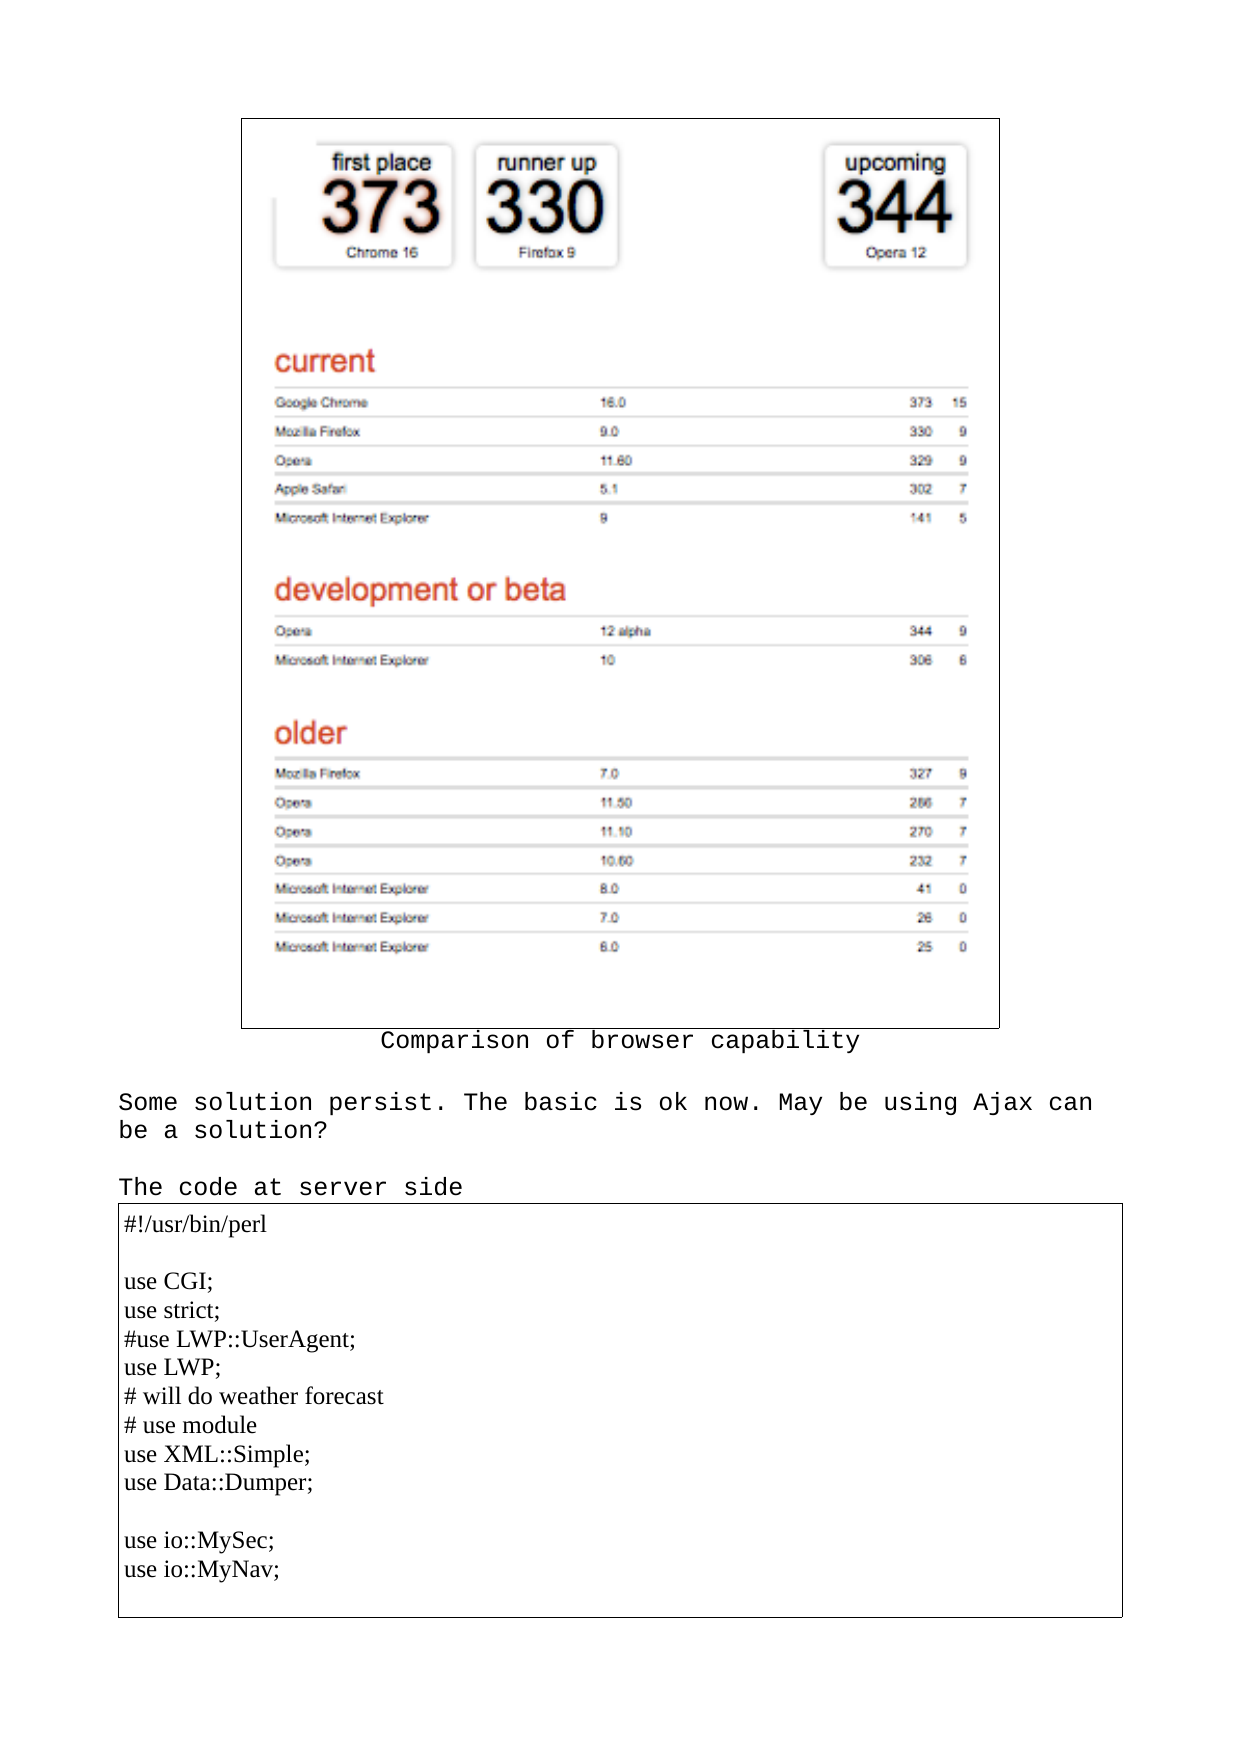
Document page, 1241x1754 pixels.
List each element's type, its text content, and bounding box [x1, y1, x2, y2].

text Comparison of browser capability [118, 118, 1122, 1056]
picture [242, 120, 998, 1027]
text The code at server side [118, 1174, 1122, 1203]
text Some solution persist. The basic is ok now. May be using Ajax can be a solution? [118, 1089, 1122, 1146]
table_header #!/usr/bin/perl use CGI; use strict; #use LWP::UserAgent; use LWP; # will do weather forecast # use module use XML::Simple; use Data::Dumper; use io::MySec; use io::MyNav; [119, 1204, 1122, 1617]
